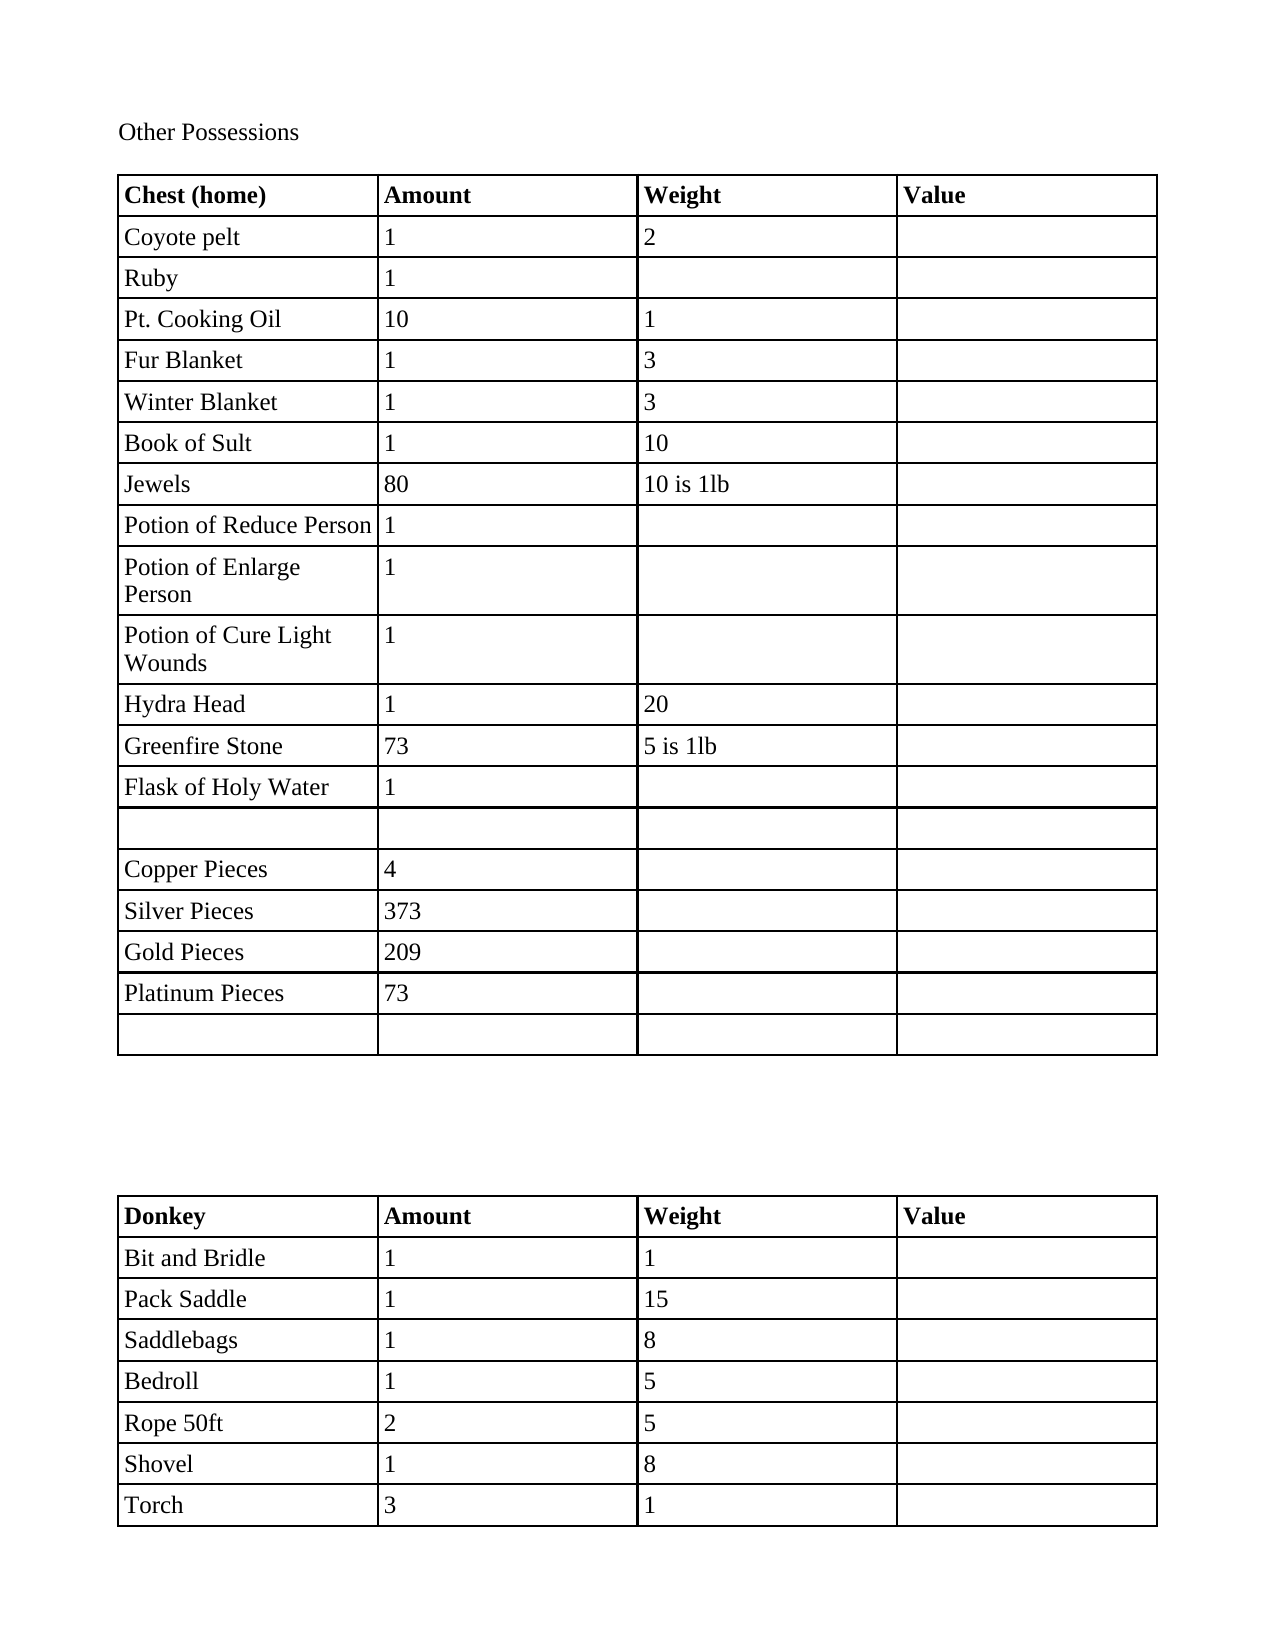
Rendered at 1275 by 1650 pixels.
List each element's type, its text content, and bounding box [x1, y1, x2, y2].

table_cell [898, 850, 1156, 889]
table_cell 1 [379, 685, 636, 724]
table_cell [639, 616, 896, 683]
table_cell [898, 891, 1156, 930]
table_cell [639, 506, 896, 545]
table_cell [898, 974, 1156, 1013]
table_cell [898, 464, 1156, 503]
table_cell [898, 299, 1156, 338]
table_cell Book of Sult [119, 423, 377, 462]
table_cell 73 [379, 726, 636, 765]
table_cell Fur Blanket [119, 341, 377, 380]
table_cell 80 [379, 464, 636, 503]
table_cell [639, 974, 896, 1013]
table_cell [119, 1015, 377, 1054]
table_header Weight [639, 1197, 896, 1236]
table_cell [898, 382, 1156, 421]
table_cell [898, 341, 1156, 380]
table_header Weight [639, 176, 896, 215]
table_cell 1 [379, 506, 636, 545]
table_cell 1 [379, 616, 636, 683]
table_cell [898, 616, 1156, 683]
table_cell 73 [379, 974, 636, 1013]
table_cell 1 [379, 1362, 636, 1401]
table_cell 373 [379, 891, 636, 930]
table_cell 4 [379, 850, 636, 889]
table_cell 5 [639, 1403, 896, 1442]
table_cell 15 [639, 1279, 896, 1318]
table_cell Rope 50ft [119, 1403, 377, 1442]
table_cell Pt. Cooking Oil [119, 299, 377, 338]
table_cell Platinum Pieces [119, 974, 377, 1013]
table_cell Bit and Bridle [119, 1238, 377, 1277]
table_cell 1 [379, 258, 636, 297]
table_cell [898, 726, 1156, 765]
table_cell [898, 1403, 1156, 1442]
table_cell [639, 850, 896, 889]
table_cell 1 [639, 1238, 896, 1277]
table_cell Silver Pieces [119, 891, 377, 930]
table_header Value [898, 176, 1156, 215]
table_cell Coyote pelt [119, 217, 377, 256]
table_cell 1 [379, 1320, 636, 1359]
table_cell Saddlebags [119, 1320, 377, 1359]
table_header Value [898, 1197, 1156, 1236]
text Other Possessions [118, 118, 1157, 146]
table_cell 5 is 1lb [639, 726, 896, 765]
table_cell Gold Pieces [119, 932, 377, 971]
table_cell Copper Pieces [119, 850, 377, 889]
table_cell 10 [379, 299, 636, 338]
table_cell [898, 767, 1156, 806]
table_cell 1 [379, 1279, 636, 1318]
table_cell [898, 1015, 1156, 1054]
table_cell 3 [639, 382, 896, 421]
table_cell Ruby [119, 258, 377, 297]
table_cell 1 [379, 767, 636, 806]
table_cell 2 [639, 217, 896, 256]
table_header Amount [379, 176, 636, 215]
table_cell [639, 258, 896, 297]
table_cell [639, 1015, 896, 1054]
table_cell Torch [119, 1485, 377, 1524]
table_cell [898, 1320, 1156, 1359]
table_cell Winter Blanket [119, 382, 377, 421]
table_cell 1 [379, 382, 636, 421]
table_cell 20 [639, 685, 896, 724]
table_cell 3 [639, 341, 896, 380]
table_cell [639, 767, 896, 806]
table_cell 10 is 1lb [639, 464, 896, 503]
table_cell [898, 217, 1156, 256]
table_cell [898, 1362, 1156, 1401]
table_cell [898, 506, 1156, 545]
table_cell 10 [639, 423, 896, 462]
table_cell 2 [379, 1403, 636, 1442]
table_cell Jewels [119, 464, 377, 503]
table_cell [898, 1279, 1156, 1318]
table_cell [379, 809, 636, 848]
table_cell [379, 1015, 636, 1054]
table_cell [898, 547, 1156, 614]
table_cell [898, 809, 1156, 848]
table_cell [898, 1444, 1156, 1483]
table_cell 1 [639, 299, 896, 338]
table_cell [639, 891, 896, 930]
table_cell [898, 932, 1156, 971]
table_cell 1 [379, 341, 636, 380]
table_cell 1 [379, 1238, 636, 1277]
table_cell [898, 685, 1156, 724]
table_header Amount [379, 1197, 636, 1236]
table_cell [639, 932, 896, 971]
table_cell 1 [379, 547, 636, 614]
table_cell 1 [379, 1444, 636, 1483]
table_cell 8 [639, 1320, 896, 1359]
table_header Donkey [119, 1197, 377, 1236]
table_cell 8 [639, 1444, 896, 1483]
table_cell [898, 258, 1156, 297]
table_cell Greenfire Stone [119, 726, 377, 765]
table_cell 3 [379, 1485, 636, 1524]
table_cell Potion of Cure Light Wounds [119, 616, 377, 683]
table_cell [898, 423, 1156, 462]
table_cell [639, 547, 896, 614]
table_cell [898, 1238, 1156, 1277]
table_cell Potion of Reduce Person [119, 506, 377, 545]
table_cell 1 [379, 423, 636, 462]
table_cell Pack Saddle [119, 1279, 377, 1318]
table_cell Shovel [119, 1444, 377, 1483]
table_cell [639, 809, 896, 848]
table_cell Hydra Head [119, 685, 377, 724]
table_cell Potion of Enlarge Person [119, 547, 377, 614]
table_cell 1 [639, 1485, 896, 1524]
table_cell [898, 1485, 1156, 1524]
table_cell 1 [379, 217, 636, 256]
table_cell [119, 809, 377, 848]
table_cell Bedroll [119, 1362, 377, 1401]
table_cell 209 [379, 932, 636, 971]
table_cell 5 [639, 1362, 896, 1401]
table_header Chest (home) [119, 176, 377, 215]
table_cell Flask of Holy Water [119, 767, 377, 806]
